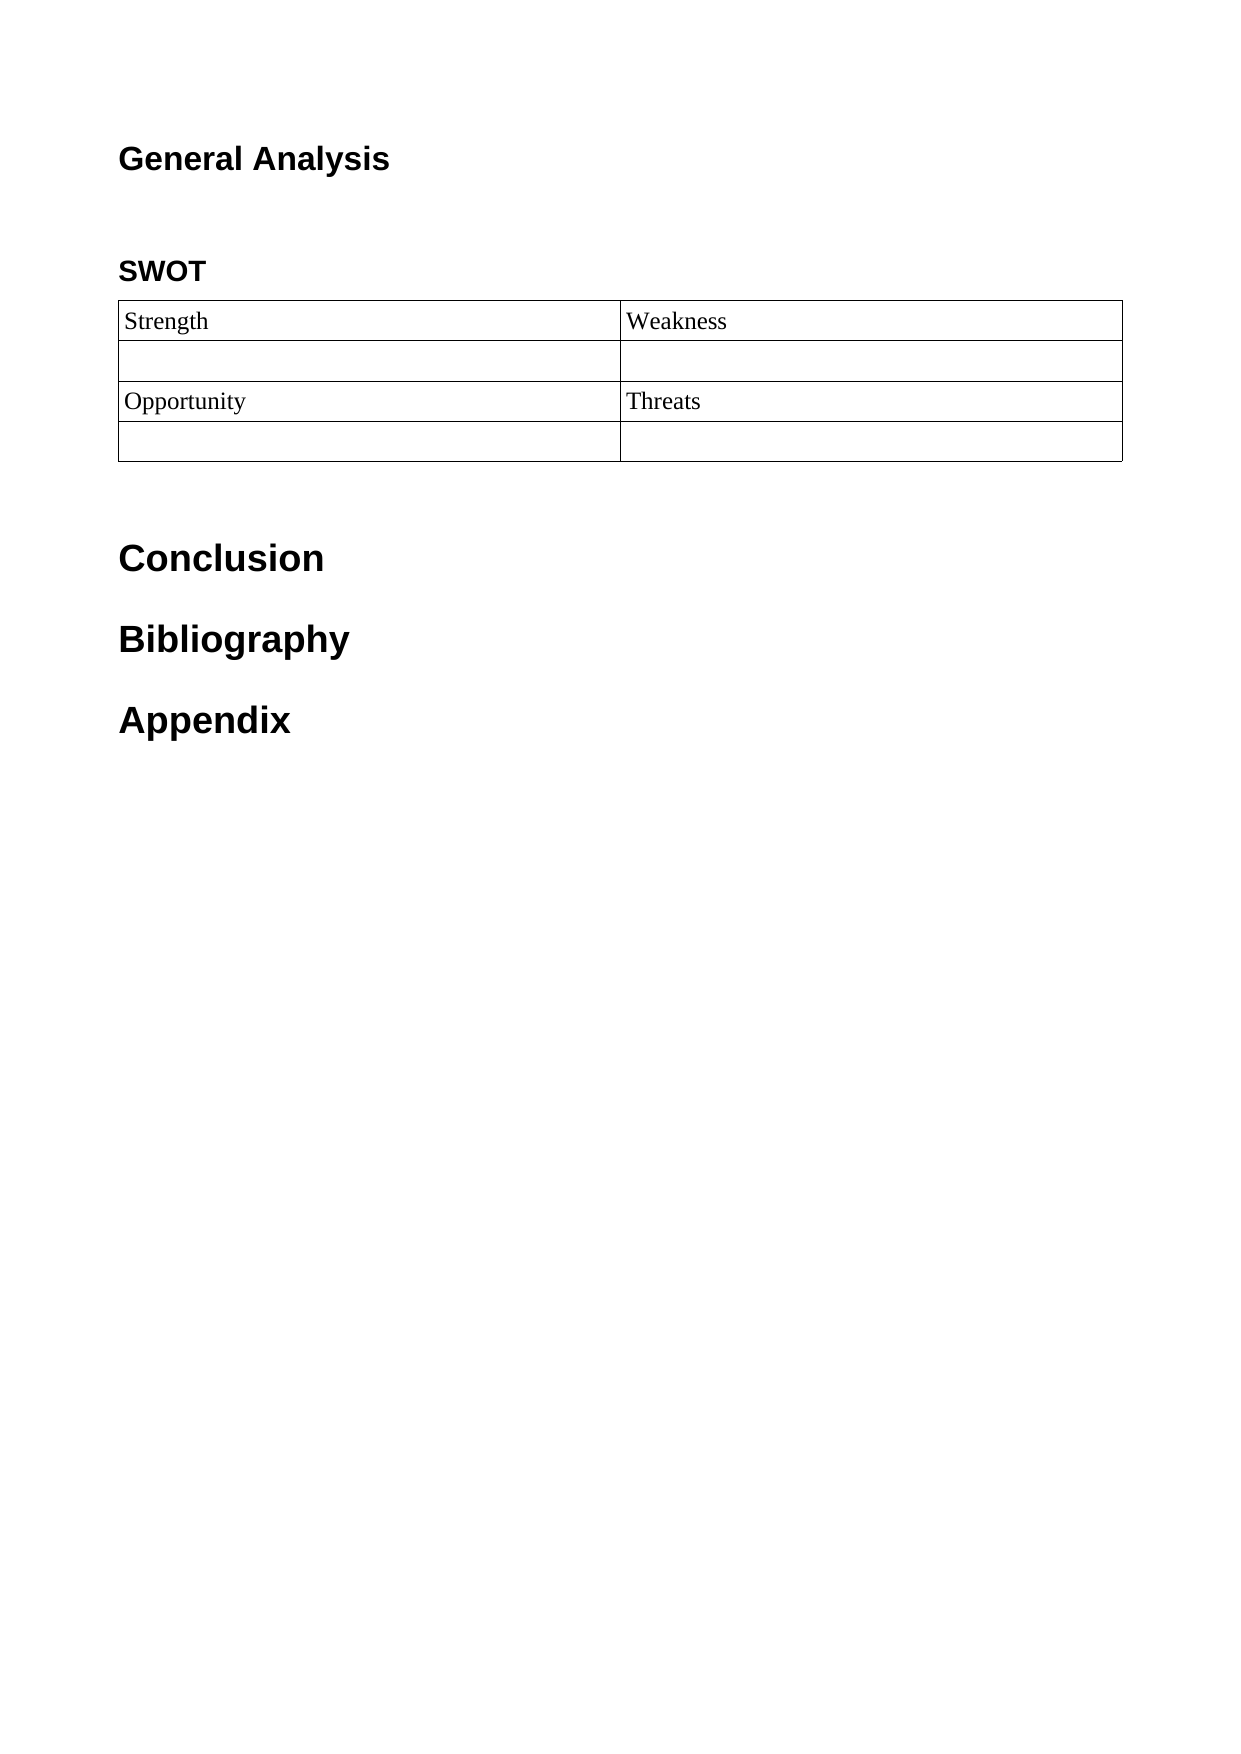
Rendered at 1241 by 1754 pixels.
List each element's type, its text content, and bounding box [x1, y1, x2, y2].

table_cell [621, 341, 1122, 381]
subtitle SWOT [118, 254, 1122, 287]
table_header Strength [119, 301, 620, 340]
table_cell [621, 422, 1122, 461]
subtitle Bibliography [118, 617, 1122, 660]
subtitle General Analysis [118, 139, 1122, 178]
subtitle Appendix [118, 698, 1122, 741]
table_cell [119, 422, 620, 461]
table_cell Threats [621, 382, 1122, 421]
table_cell Opportunity [119, 382, 620, 421]
subtitle Conclusion [118, 535, 1122, 579]
table_header Weakness [621, 301, 1122, 340]
table_cell [119, 341, 620, 381]
